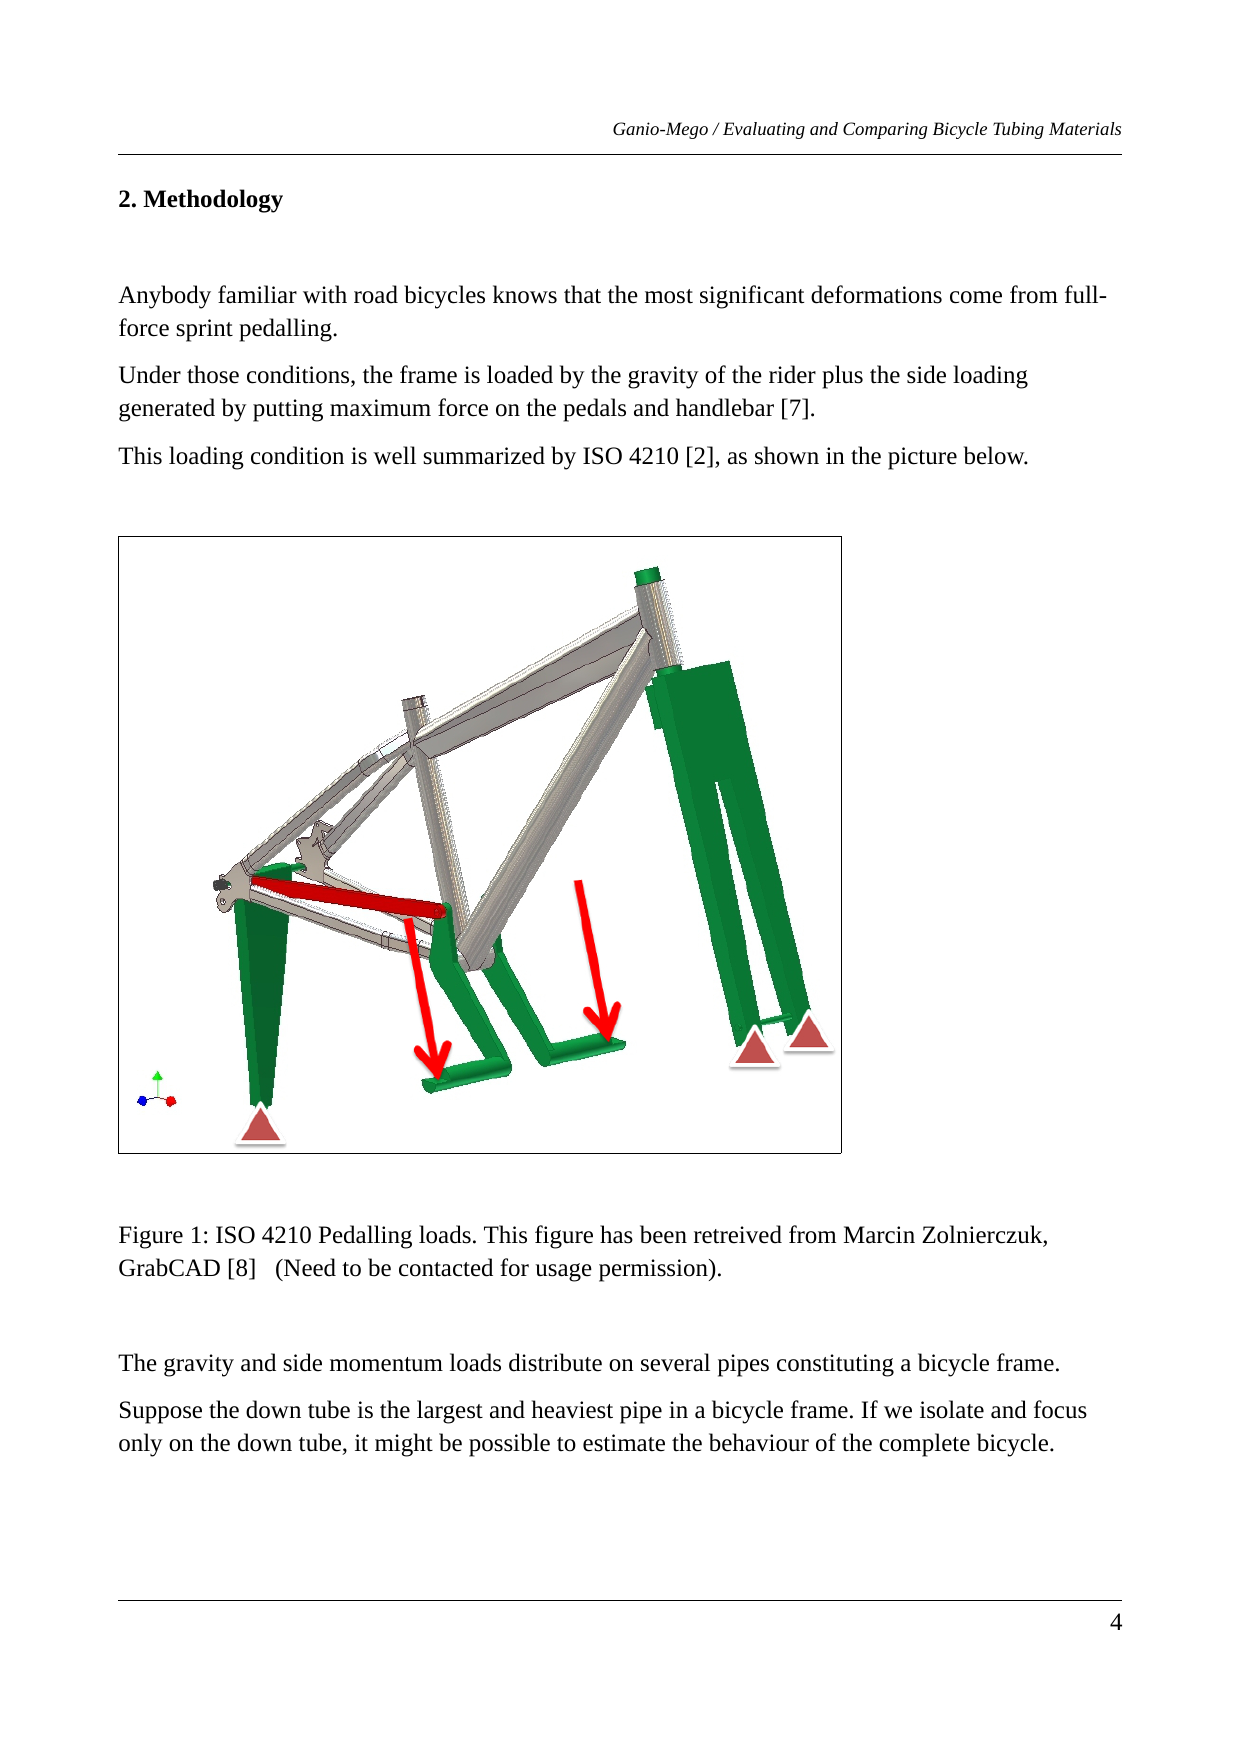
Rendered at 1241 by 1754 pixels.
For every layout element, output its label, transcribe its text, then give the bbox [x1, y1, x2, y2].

text Anybody familiar with road bicycles knows that the most significant deformations come from full-force sprint pedalling. [118, 280, 1122, 341]
text This loading condition is well summarized by ISO 4210 [2], as shown in the picture below. [118, 441, 1122, 470]
picture [121, 539, 839, 1151]
text Figure 1: ISO 4210 Pedalling loads. This figure has been retreived from Marcin Zolnierczuk, GrabCAD [8] (Need to be contacted for usage permission). [118, 1220, 1122, 1281]
text Under those conditions, the frame is loaded by the gravity of the rider plus the side loading generated by putting maximum force on the pedals and handlebar [7]. [118, 360, 1122, 422]
text Suppose the down tube is the largest and heaviest pipe in a bicycle frame. If we isolate and focus only on the down tube, it might be possible to estimate the behaviour of the complete bicycle. [118, 1396, 1122, 1457]
text 2. Methodology [118, 184, 1122, 213]
text The gravity and side momentum loads distribute on several pipes constituting a bicycle frame. [118, 1348, 1122, 1377]
